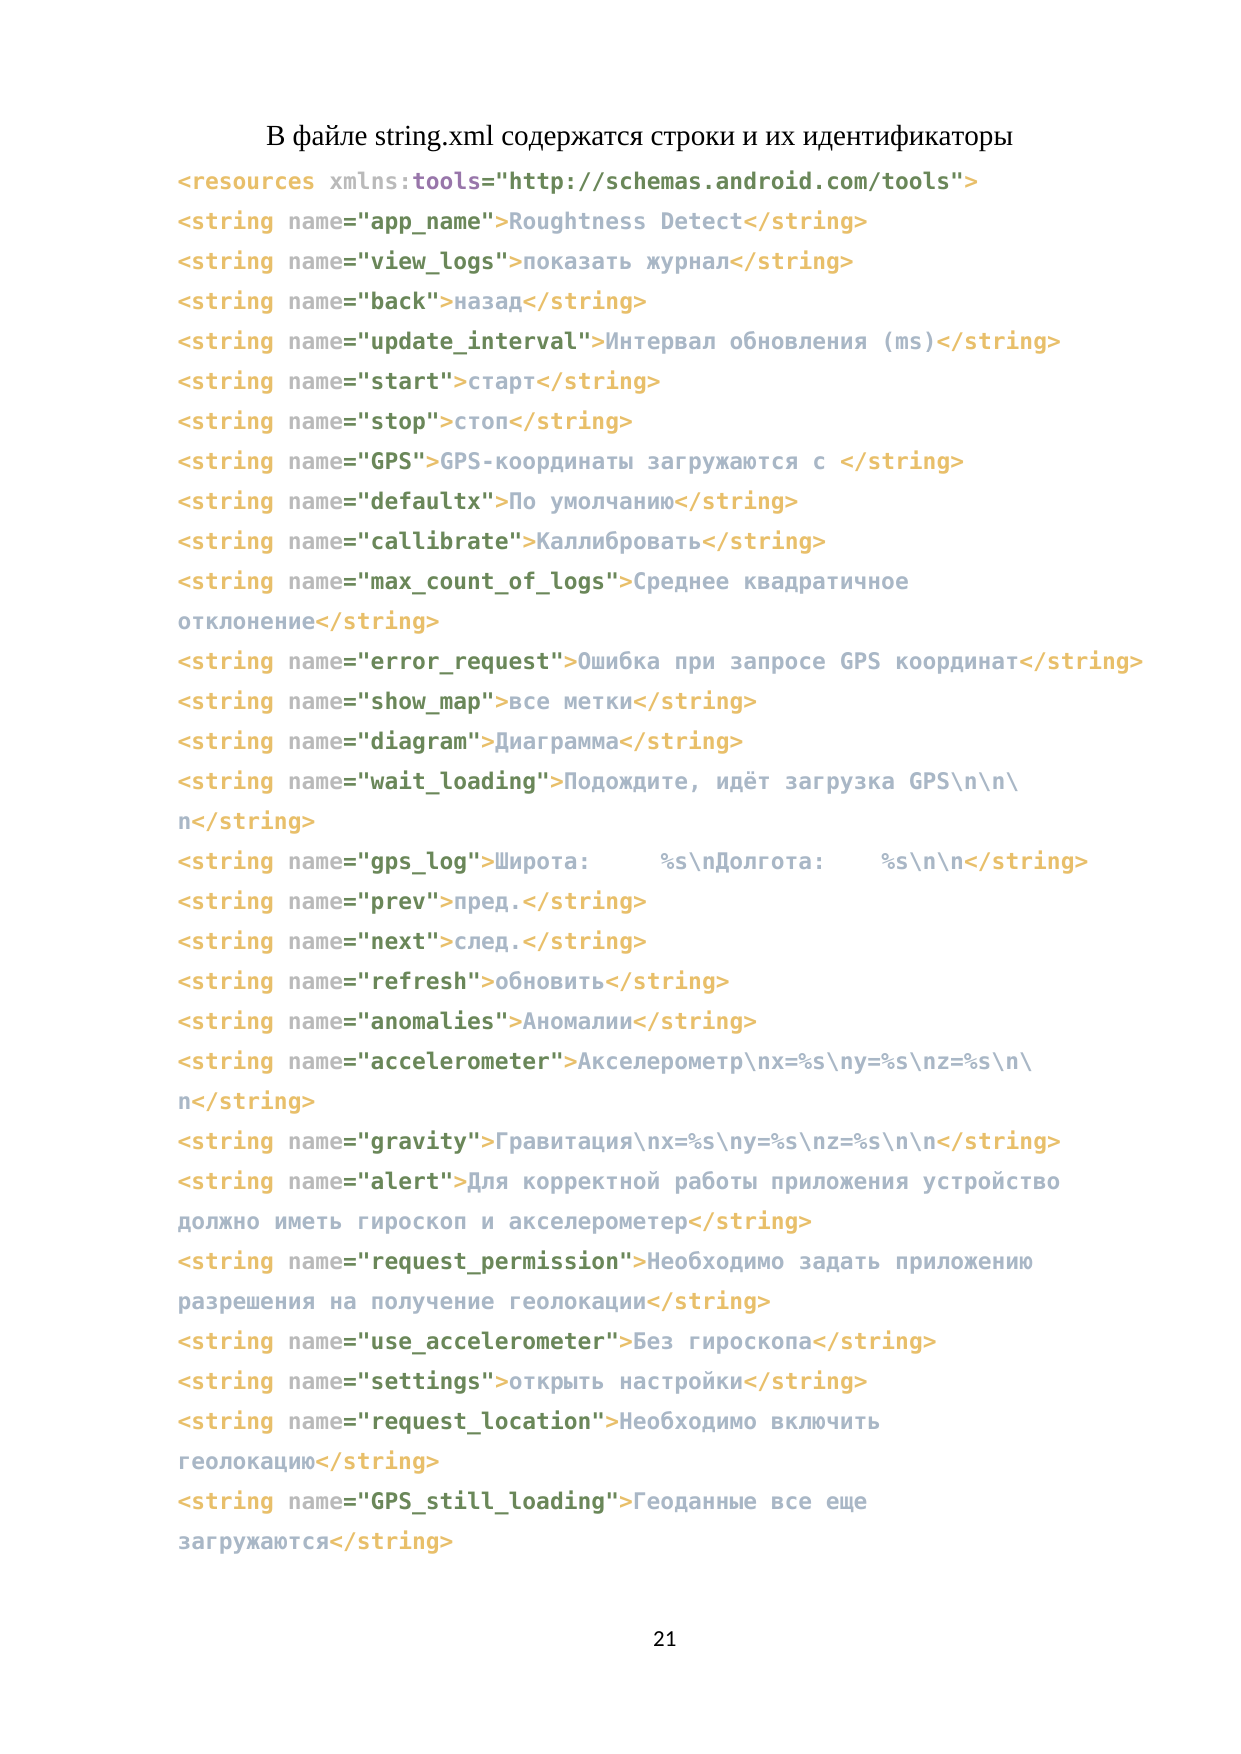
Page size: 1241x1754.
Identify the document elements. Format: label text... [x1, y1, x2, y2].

text В файле string.xml содержатся cтроки и их идентификаторы [177, 118, 1152, 152]
text <resources xmlns:tools="http://schemas.android.com/tools"> <string name="app_name">Roughtness Detect</string> <string name="view_logs">показать журнал</string> <string name="back">назад</string> <string name="update_interval">Интервал обновления (ms)</string> <string name="start">старт</string> <string name="stop">стоп</string> <string name="GPS">GPS-координаты загружаются с </string> <string name="defaultx">По умолчанию</string> <string name="callibrate">Каллибровать</string> <string name="max_count_of_logs">Среднее квадратичное отклонение</string> <string name="error_request">Ошибка при запросе GPS координат</string> <string name="show_map">все метки</string> <string name="diagram">Диаграмма</string> <string name="wait_loading">Подождите, идёт загрузка GPS\n\n\n</string> <string name="gps_log">Широта: %s\nДолгота: %s\n\n</string> <string name="prev">пред.</string> <string name="next">след.</string> <string name="refresh">обновить</string> <string name="anomalies">Аномалии</string> <string name="accelerometer">Акселерометр\nx=%s\ny=%s\nz=%s\n\n</string> <string name="gravity">Гравитация\nx=%s\ny=%s\nz=%s\n\n</string> <string name="alert">Для корректной работы приложения устройство должно иметь гироскоп и акселерометер</string> <string name="request_permission">Необходимо задать приложению разрешения на получение геолокации</string> <string name="use_accelerometer">Без гироскопа</string> <string name="settings">открыть настройки</string> <string name="request_location">Необходимо включить геолокацию</string> <string name="GPS_still_loading">Геоданные все еще загружаются</string> [177, 168, 1152, 1555]
